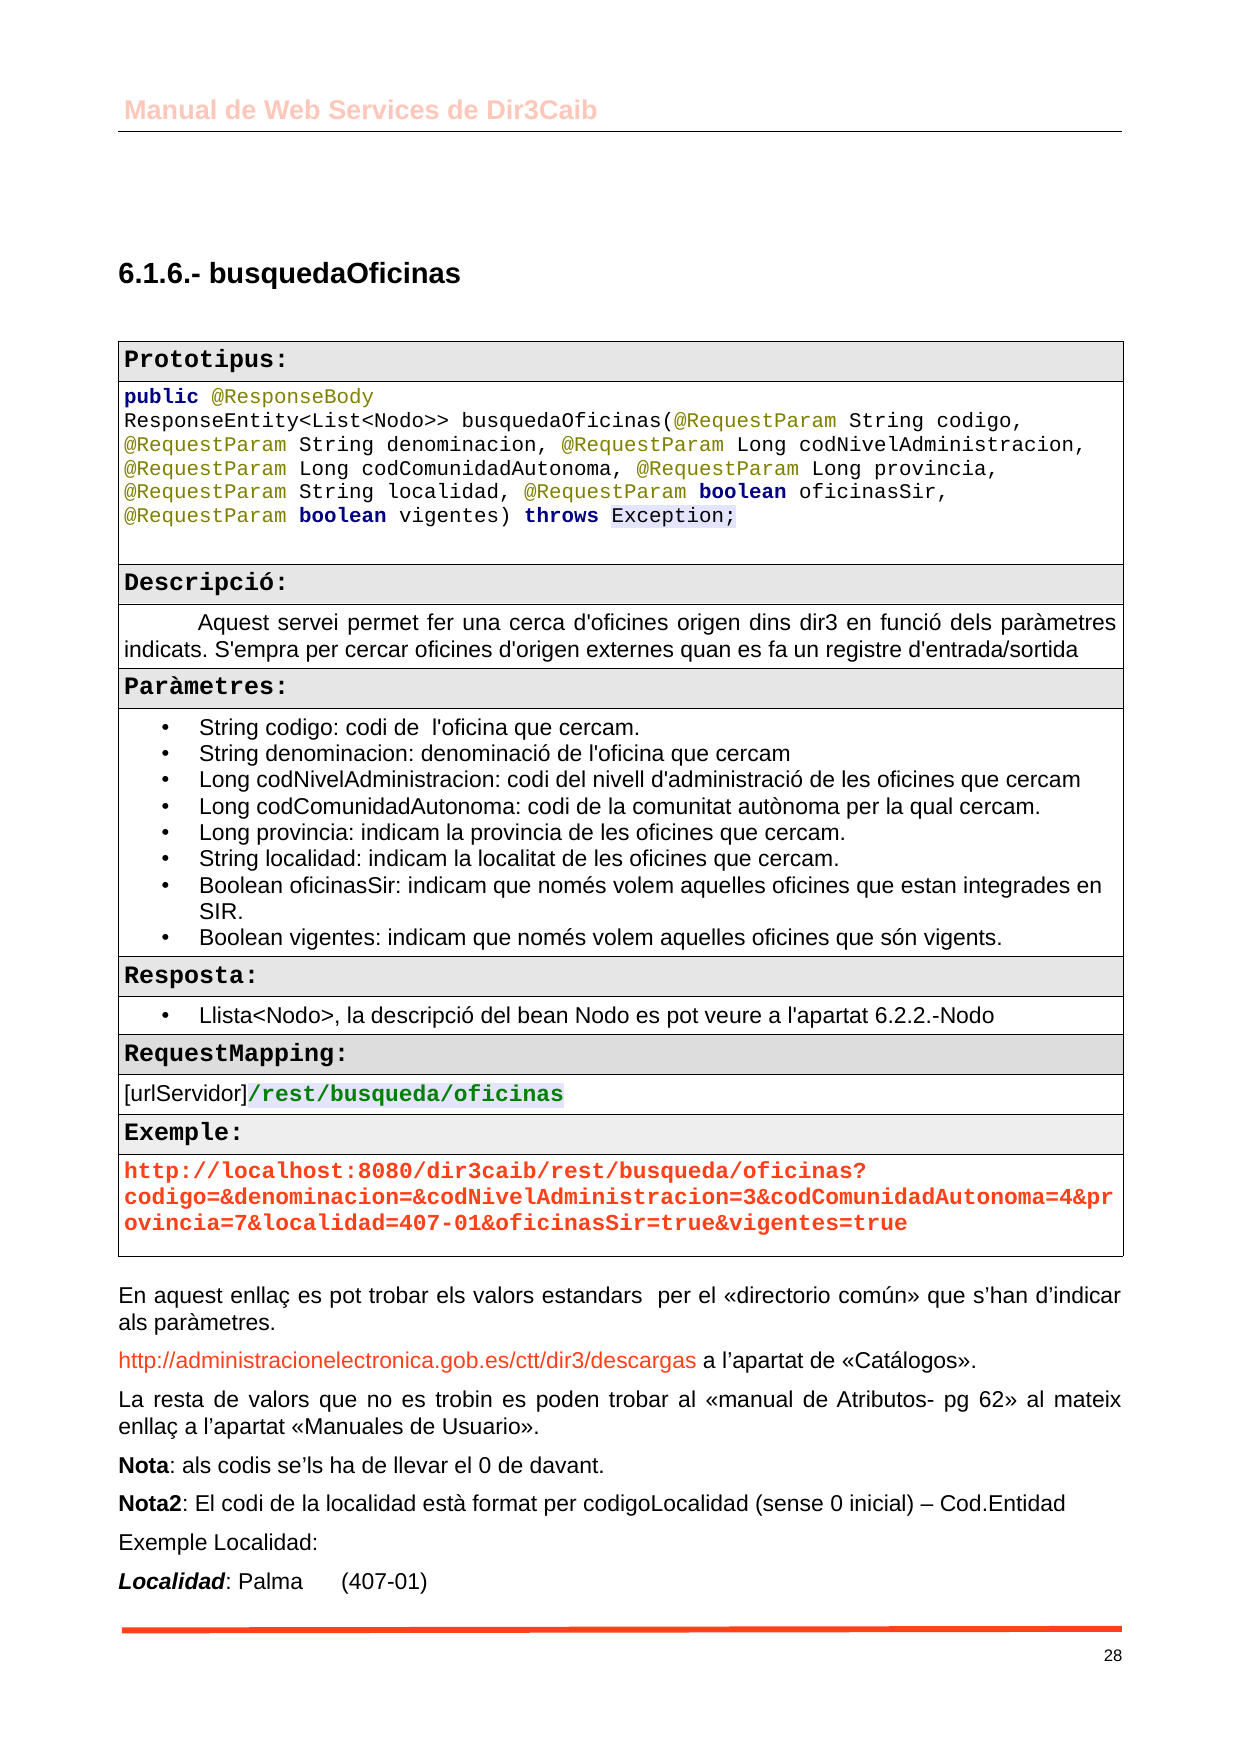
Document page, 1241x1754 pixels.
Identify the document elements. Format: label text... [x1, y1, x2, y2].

table_cell Llista<Nodo>, la descripció del bean Nodo es pot veure a l'apartat 6.2.2Nodo [119, 997, 1123, 1034]
table_cell http://localhost:8080/dir3caib/rest/busqueda/oficinas?codigo=&denominacion=&codNivelAdministracion=3&codComunidadAutonoma=4&provincia=7&localidad=407-01&oficinasSir=true&vigentes=true [119, 1155, 1123, 1256]
table_cell Exemple: [119, 1115, 1123, 1154]
text En aquest enllaç es pot trobar els valors estandars per el «directorio común» que s’han d’indicar als paràmetres. [118, 1282, 1122, 1335]
table_cell Aquest servei permet fer una cerca d'oficines origen dins dir3 en funció dels paràmetres indicats. S'empra per cercar oficines d'origen externes quan es fa un registre d'entrada/sortida [119, 605, 1123, 668]
table_cell public @ResponseBody ResponseEntity<List<Nodo>> busquedaOficinas(@RequestParam String codigo, @RequestParam String denominacion, @RequestParam Long codNivelAdministracion, @RequestParam Long codComunidadAutonoma, @RequestParam Long provincia, @RequestParam String localidad, @RequestParam boolean oficinasSir, @RequestParam boolean vigentes) throws Exception; [119, 382, 1123, 564]
table_cell Paràmetres: [119, 669, 1123, 708]
table_cell [urlServidor]/rest/busqueda/oficinas [119, 1075, 1123, 1114]
table_cell RequestMapping: [119, 1035, 1123, 1074]
table_cell Descripció: [119, 565, 1123, 603]
subtitle busquedaOficinas [118, 256, 1122, 289]
text Nota2: El codi de la localidad està format per codigoLocalidad (sense 0 inicial) – Cod.Entidad [118, 1490, 1122, 1517]
text Exemple Localidad: [118, 1529, 1122, 1556]
table_cell String codigo: codi de l'oficina que cercam. String denominacion: denominació de l'oficina que cercam Long codNivelAdministracion: codi del nivell d'administració de les oficines que cercam Long codComunidadAutonoma: codi de la comunitat autònoma per la qual cercam. Long provincia: indicam la provincia de les oficines que cercam. String localidad: indicam la localitat de les oficines que cercam. Boolean oficinasSir: indicam que només volem aquelles oficines que estan integrades en SIR. Boolean vigentes: indicam que només volem aquelles oficines que són vigents. [119, 709, 1123, 956]
table_cell Resposta: [119, 957, 1123, 996]
text Nota: als codis se’ls ha de llevar el 0 de davant. [118, 1452, 1122, 1478]
text La resta de valors que no es trobin es poden trobar al «manual de Atributos- pg 62» al mateix enllaç a l’apartat «Manuales de Usuario». [118, 1386, 1122, 1439]
text Localidad: Palma (407-01) [118, 1568, 1122, 1594]
text http://administracionelectronica.gob.es/ctt/dir3/descargas a l’apartat de «Catálogos». [118, 1347, 1122, 1374]
table_header Prototipus: [119, 342, 1123, 381]
